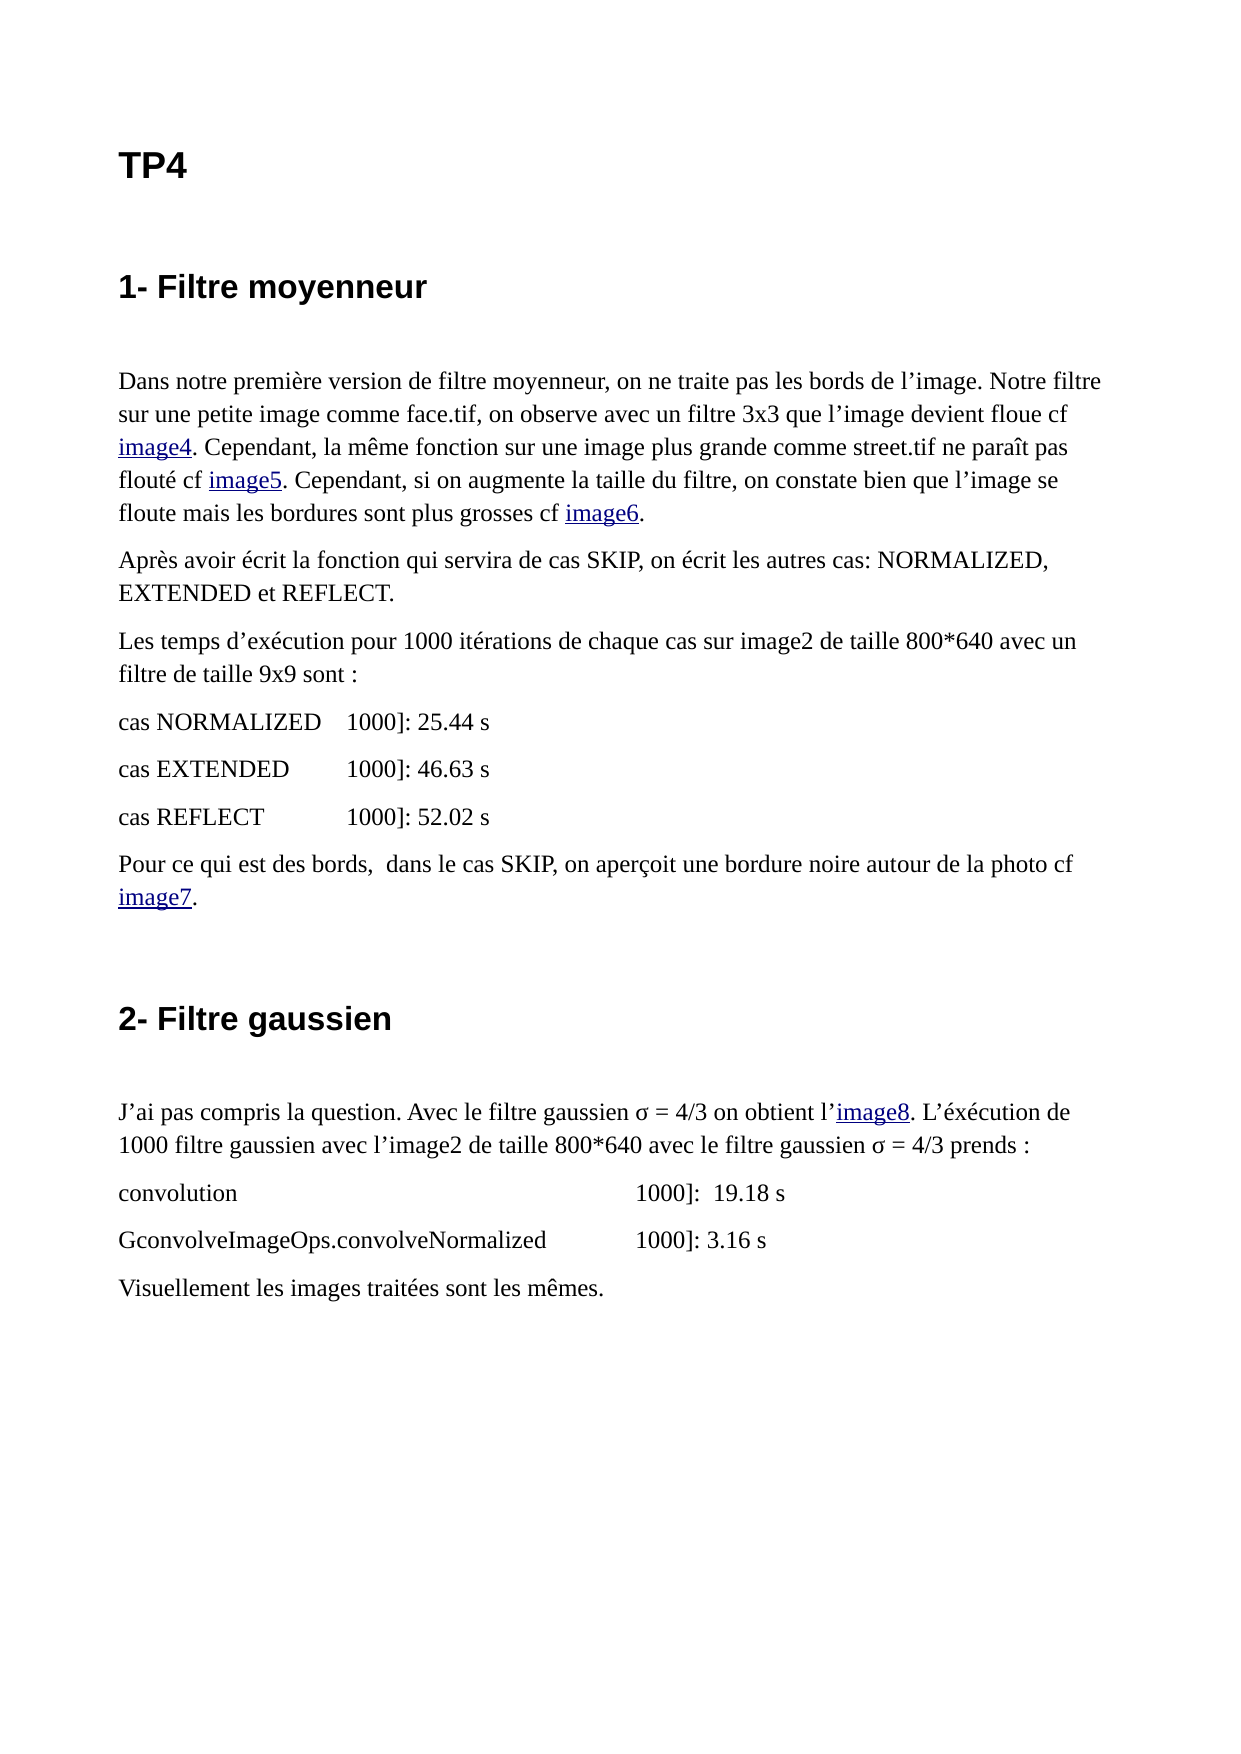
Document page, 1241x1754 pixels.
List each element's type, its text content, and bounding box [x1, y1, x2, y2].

text GconvolveImageOps.convolveNormalized 1000]: 3.16 s [118, 1225, 1122, 1254]
text J’ai pas compris la question. Avec le filtre gaussien σ = 4/3 on obtient l’image8. L’éxécution de 1000 filtre gaussien avec l’image2 de taille 800*640 avec le filtre gaussien σ = 4/3 prends : [118, 1097, 1122, 1159]
text cas NORMALIZED 1000]: 25.44 s [118, 707, 1122, 735]
text convolution 1000]: 19.18 s [118, 1178, 1122, 1206]
subtitle TP4 [118, 143, 1122, 186]
text cas REFLECT 1000]: 52.02 s [118, 802, 1122, 831]
text Les temps d’exécution pour 1000 itérations de chaque cas sur image2 de taille 800*640 avec un filtre de taille 9x9 sont : [118, 626, 1122, 688]
text cas EXTENDED 1000]: 46.63 s [118, 754, 1122, 783]
subtitle 1- Filtre moyenneur [118, 267, 1122, 306]
text Dans notre première version de filtre moyenneur, on ne traite pas les bords de l’image. Notre filtre sur une petite image comme face.tif, on observe avec un filtre 3x3 que l’image devient floue cf image4. Cependant, la même fonction sur une image plus grande comme street.tif ne paraît pas flouté cf image5. Cependant, si on augmente la taille du filtre, on constate bien que l’image se floute mais les bordures sont plus grosses cf image6. [118, 366, 1122, 527]
text Après avoir écrit la fonction qui servira de cas SKIP, on écrit les autres cas: NORMALIZED, EXTENDED et REFLECT. [118, 545, 1122, 607]
subtitle 2- Filtre gaussien [118, 998, 1122, 1037]
text Visuellement les images traitées sont les mêmes. [118, 1273, 1122, 1302]
text Pour ce qui est des bords, dans le cas SKIP, on aperçoit une bordure noire autour de la photo cf image7. [118, 849, 1122, 911]
